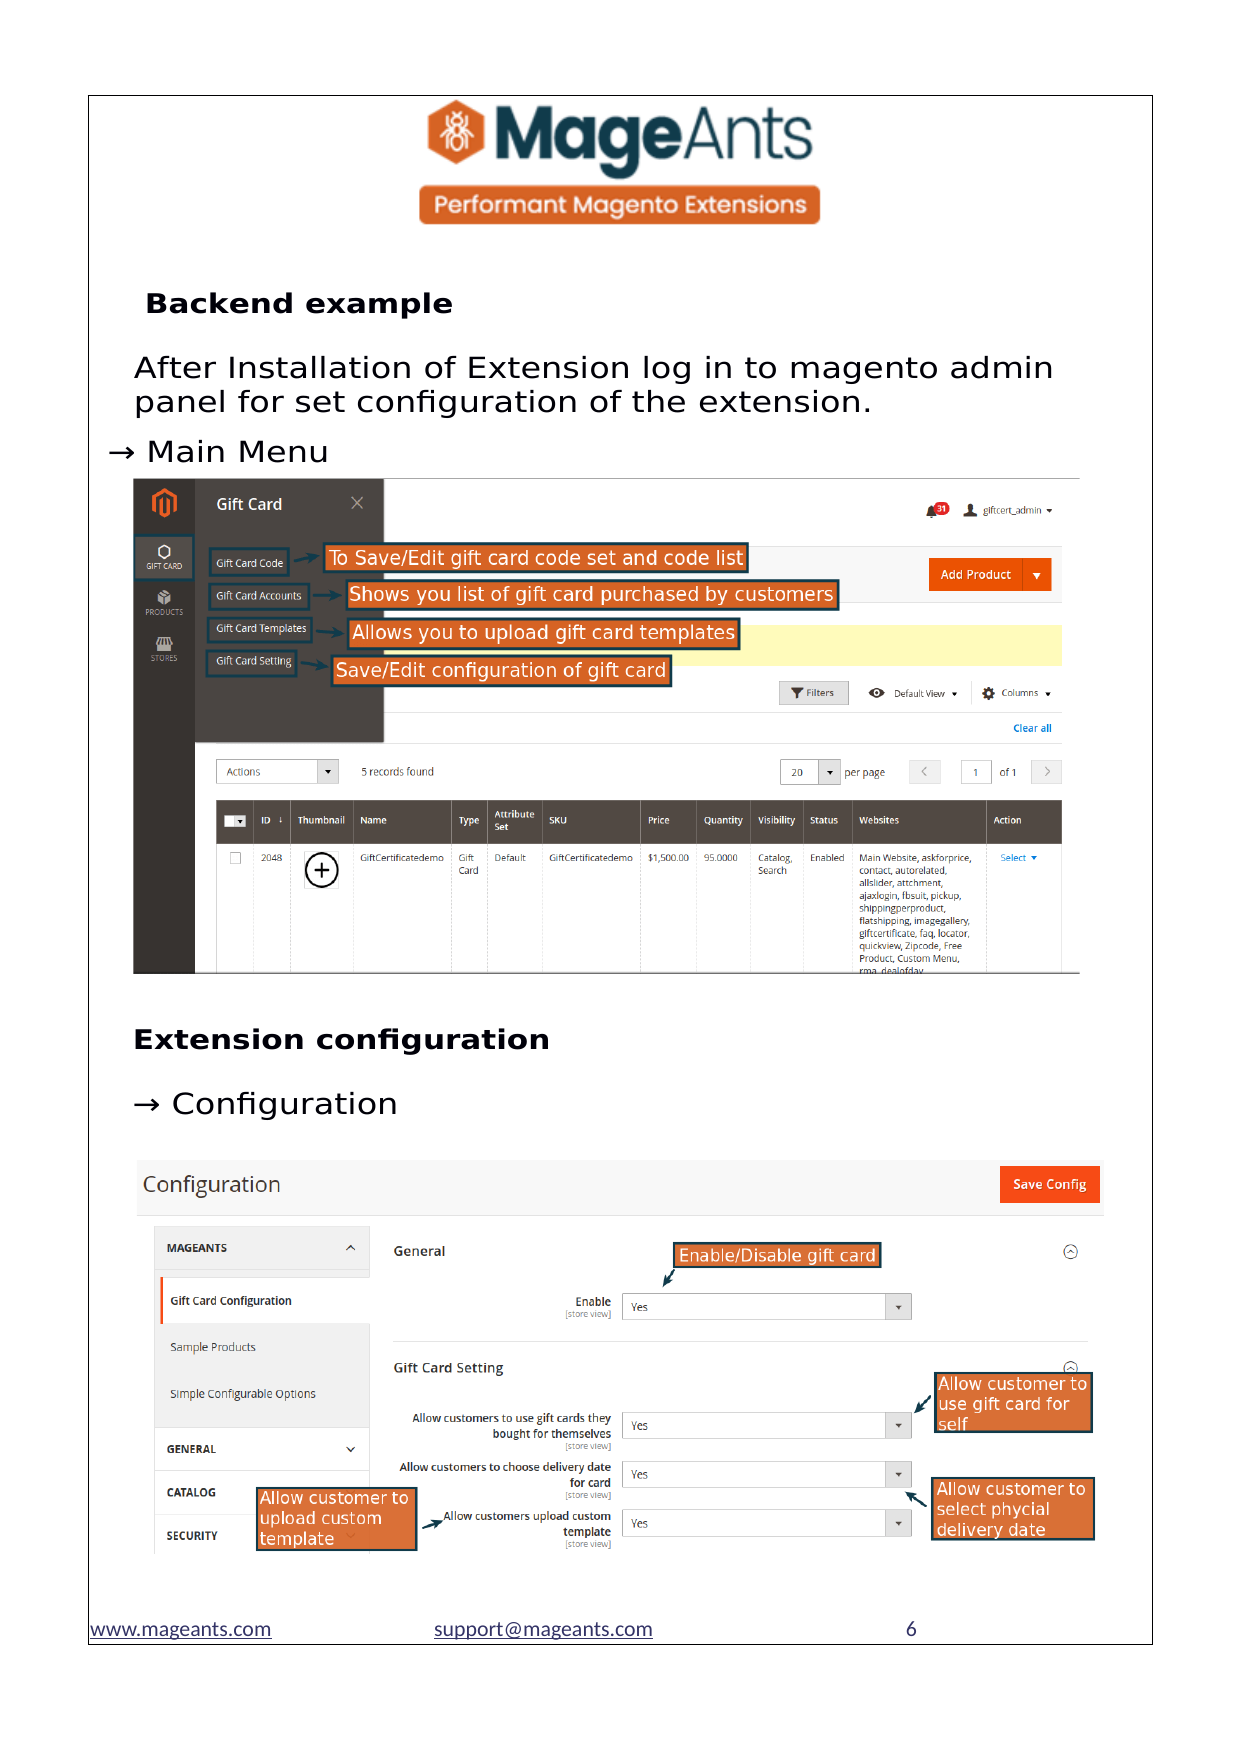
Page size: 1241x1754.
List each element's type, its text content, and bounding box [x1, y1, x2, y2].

text After Installation of Extension log in to magento admin panel for set configuration of the extension. [134, 351, 1150, 419]
text Backend example [134, 288, 1150, 320]
picture [133, 478, 1080, 974]
text Extension configuration [90, 1024, 1150, 1056]
picture [415, 97, 825, 226]
text → Configuration [90, 1087, 1150, 1121]
list → Main Menu [107, 436, 1150, 470]
picture [136, 1160, 1104, 1554]
